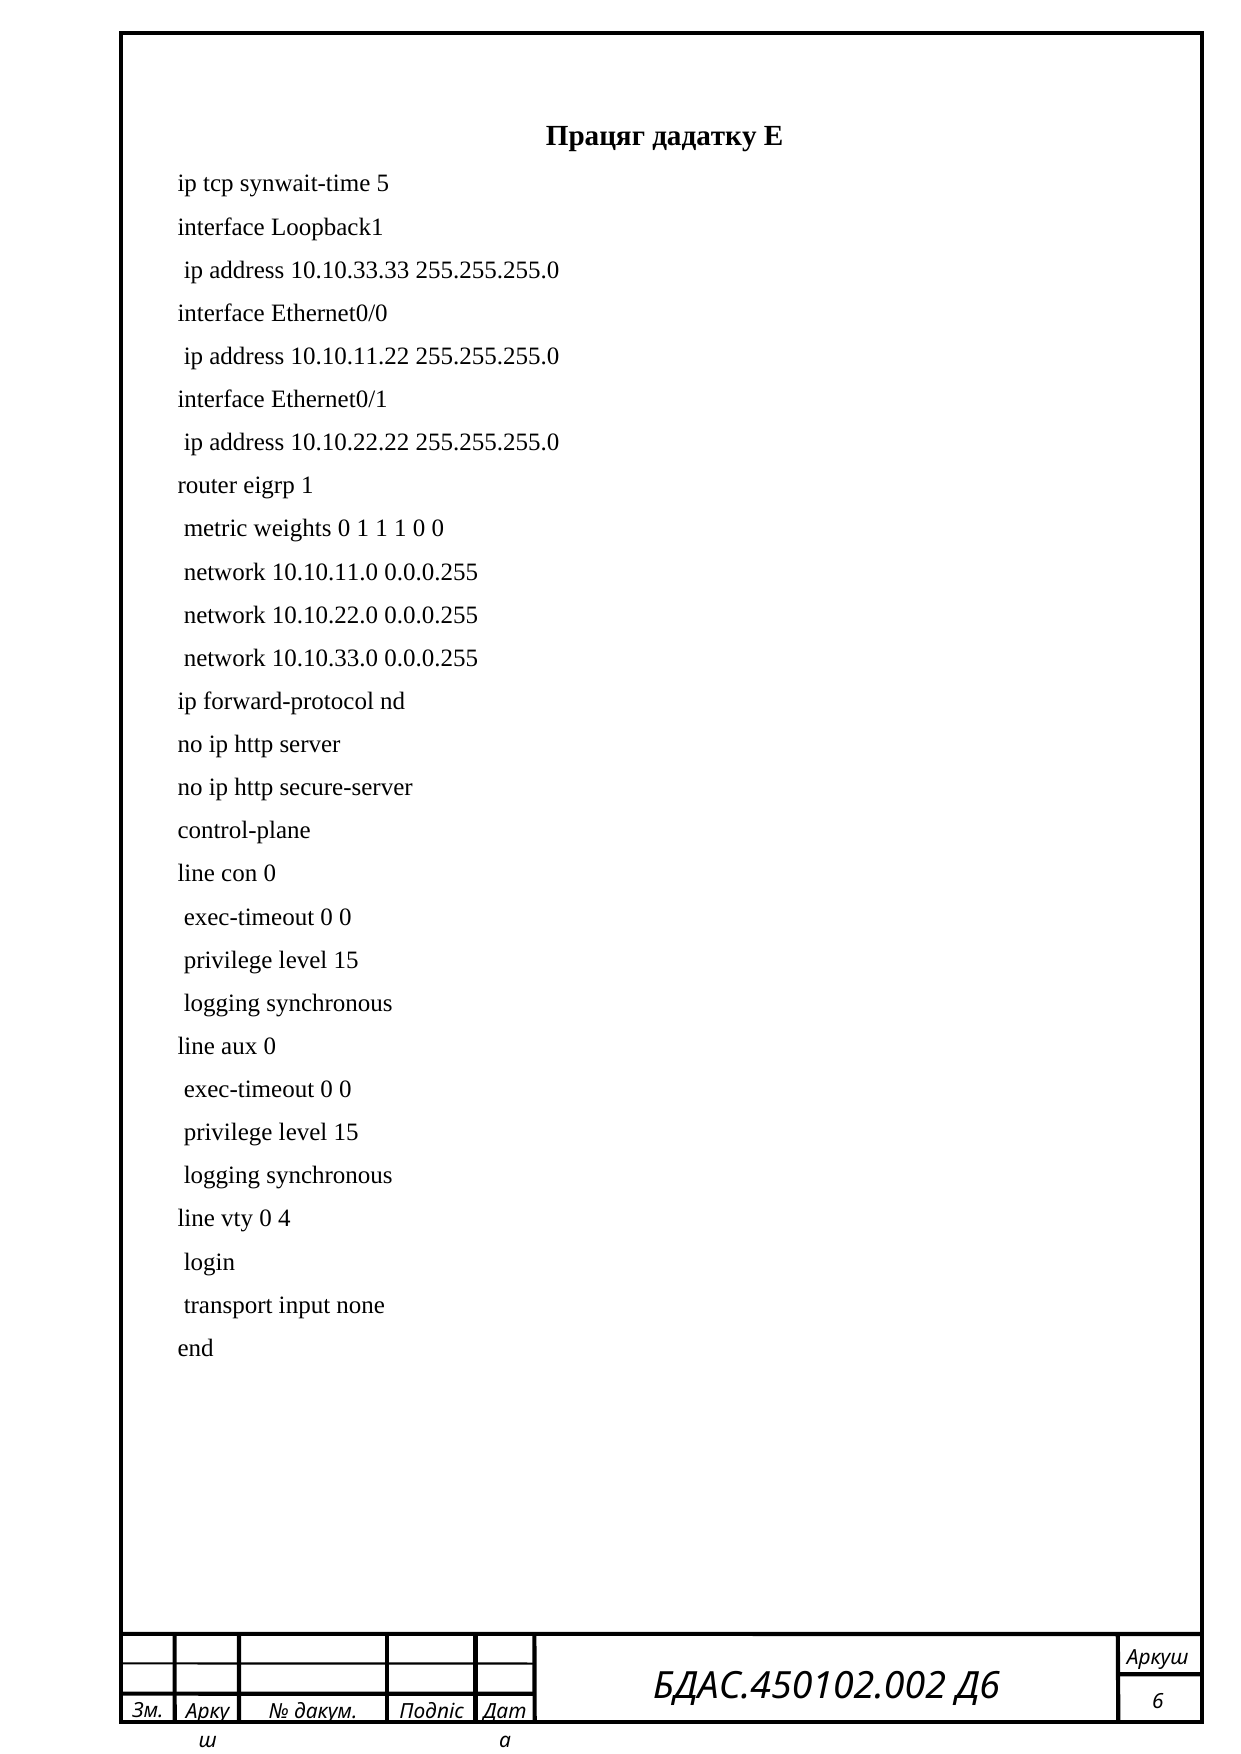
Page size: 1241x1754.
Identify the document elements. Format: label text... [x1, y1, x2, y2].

subtitle line con 0 [177, 858, 1152, 887]
subtitle network 10.10.22.0 0.0.0.255 [177, 600, 1152, 628]
subtitle no ip http secure-server [177, 772, 1152, 801]
subtitle exec-timeout 0 0 [177, 902, 1152, 930]
subtitle no ip http server [177, 729, 1152, 758]
subtitle ip address 10.10.33.33 255.255.255.0 [177, 255, 1152, 283]
subtitle line vty 0 4 [177, 1203, 1152, 1232]
subtitle ip forward-protocol nd [177, 686, 1152, 715]
subtitle transport input none [177, 1290, 1152, 1318]
subtitle network 10.10.11.0 0.0.0.255 [177, 557, 1152, 585]
subtitle interface Ethernet0/1 [177, 384, 1152, 413]
subtitle network 10.10.33.0 0.0.0.255 [177, 643, 1152, 672]
subtitle privilege level 15 [177, 945, 1152, 973]
subtitle metric weights 0 1 1 1 0 0 [177, 513, 1152, 542]
subtitle end [177, 1333, 1152, 1362]
subtitle login [177, 1247, 1152, 1275]
subtitle control-plane [177, 815, 1152, 844]
subtitle Працяг дадатку E [177, 118, 1152, 152]
subtitle ip address 10.10.22.22 255.255.255.0 [177, 427, 1152, 456]
subtitle router eigrp 1 [177, 470, 1152, 499]
subtitle line aux 0 [177, 1031, 1152, 1060]
subtitle exec-timeout 0 0 [177, 1074, 1152, 1103]
subtitle privilege level 15 [177, 1117, 1152, 1146]
subtitle logging synchronous [177, 1160, 1152, 1189]
subtitle logging synchronous [177, 988, 1152, 1017]
subtitle ip tcp synwait-time 5 [177, 168, 1152, 197]
subtitle ip address 10.10.11.22 255.255.255.0 [177, 341, 1152, 370]
subtitle interface Ethernet0/0 [177, 298, 1152, 327]
subtitle interface Loopback1 [177, 212, 1152, 240]
